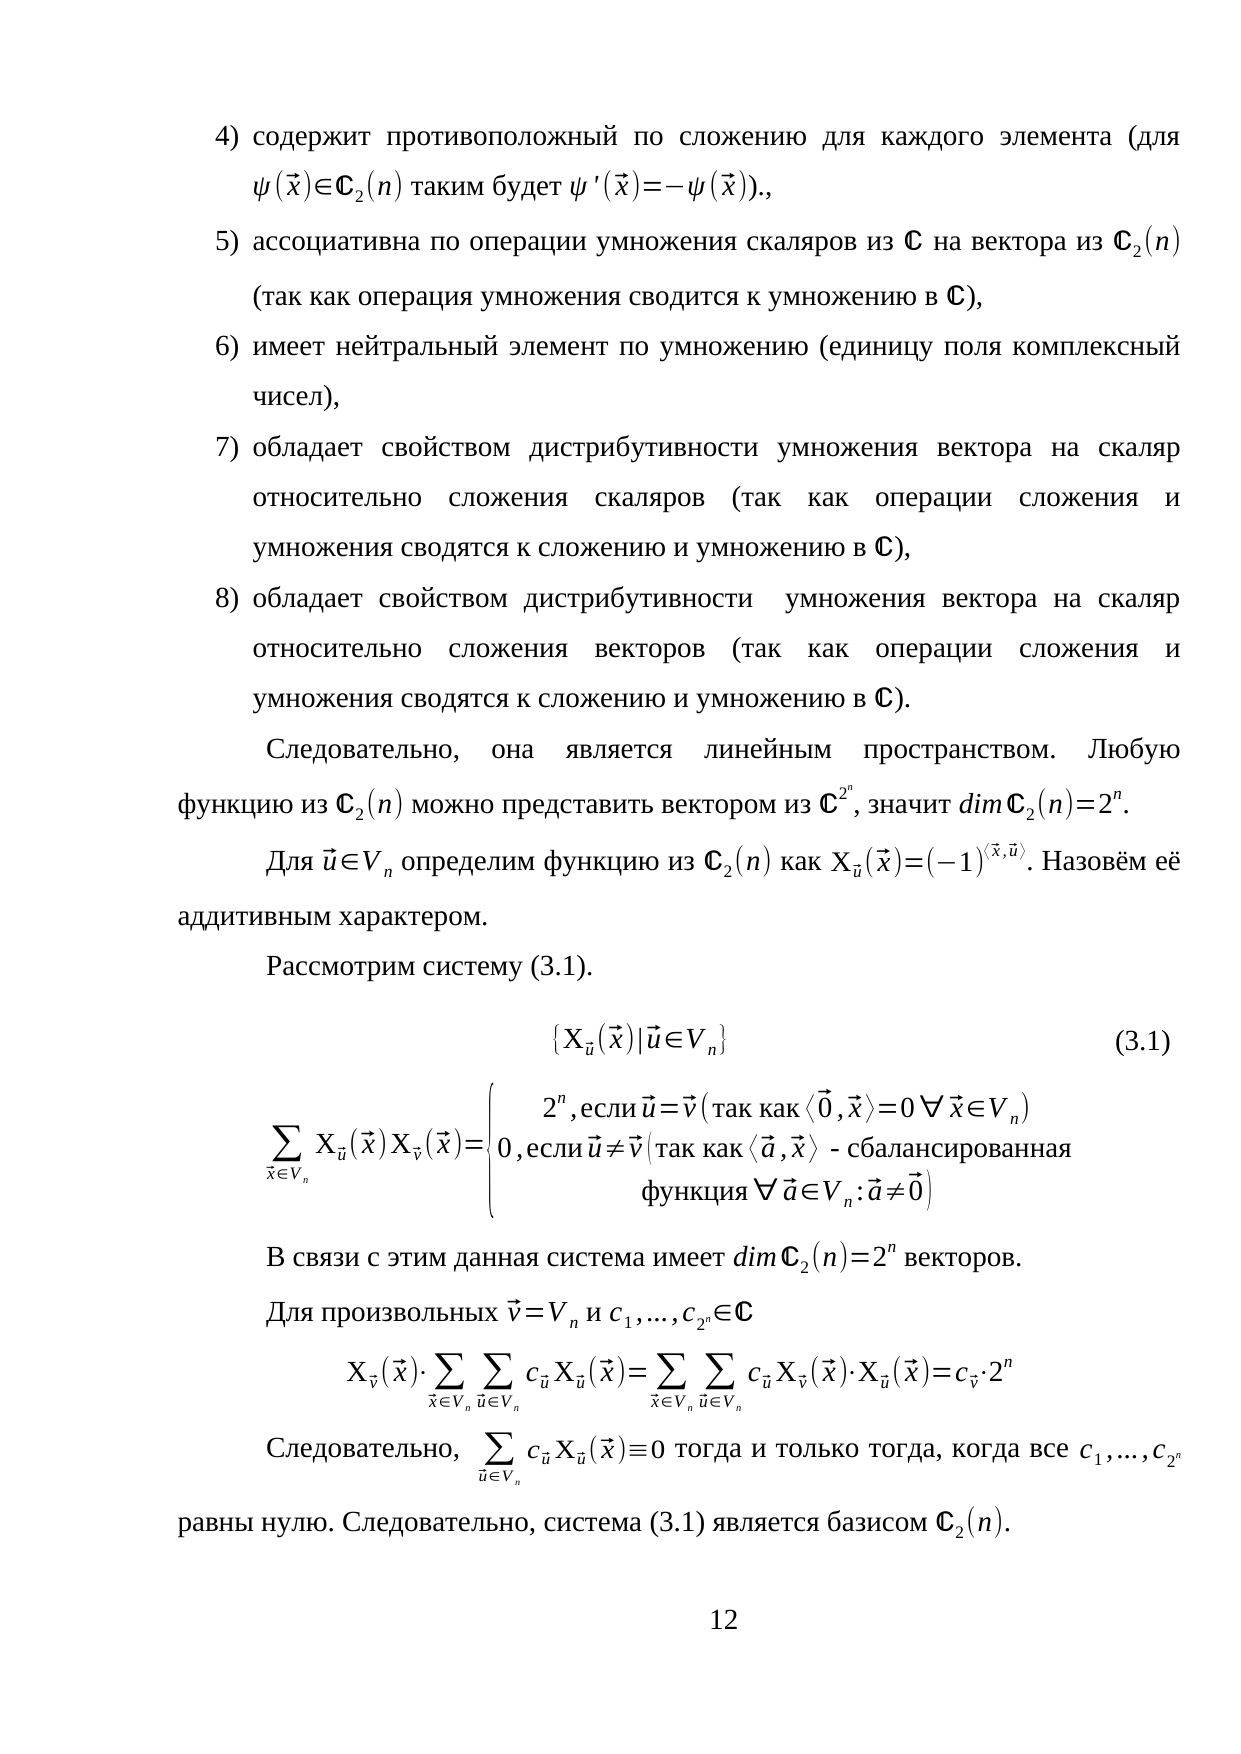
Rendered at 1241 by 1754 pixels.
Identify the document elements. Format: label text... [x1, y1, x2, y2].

table_header (3.1) [1104, 1016, 1181, 1081]
text В связи с этим данная система имеет векторов. [177, 1236, 1181, 1277]
text Следовательно, она является линейным пространством. Любую функцию из можно представить вектором из , значит . [177, 731, 1181, 824]
text Для определим функцию из как . Назовём её аддитивным характером. [177, 841, 1181, 932]
list обладает свойством дистрибутивности умножения вектора на скаляр относительно сложения векторов (так как операции сложения и умножения сводятся к сложению и умножению в ). [215, 580, 1181, 714]
table_header [177, 1016, 1104, 1081]
text Следовательно, тогда и только тогда, когда все равны нулю. Следовательно, система (3.1) является базисом . [177, 1431, 1181, 1542]
list имеет нейтральный элемент по умножению (единицу поля комплексный чисел), [215, 328, 1181, 412]
list ассоциативна по операции умножения скаляров из на вектора из (так как операция умножения сводится к умножению в ), [215, 223, 1181, 311]
list содержит противоположный по сложению для каждого элемента (для таким будет )., [215, 118, 1181, 206]
text Рассмотрим систему (3.1). [177, 948, 1181, 982]
text Для произвольных и [177, 1294, 1181, 1334]
list обладает свойством дистрибутивности умножения вектора на скаляр относительно сложения скаляров (так как операции сложения и умножения сводятся к сложению и умножению в ), [215, 429, 1181, 563]
